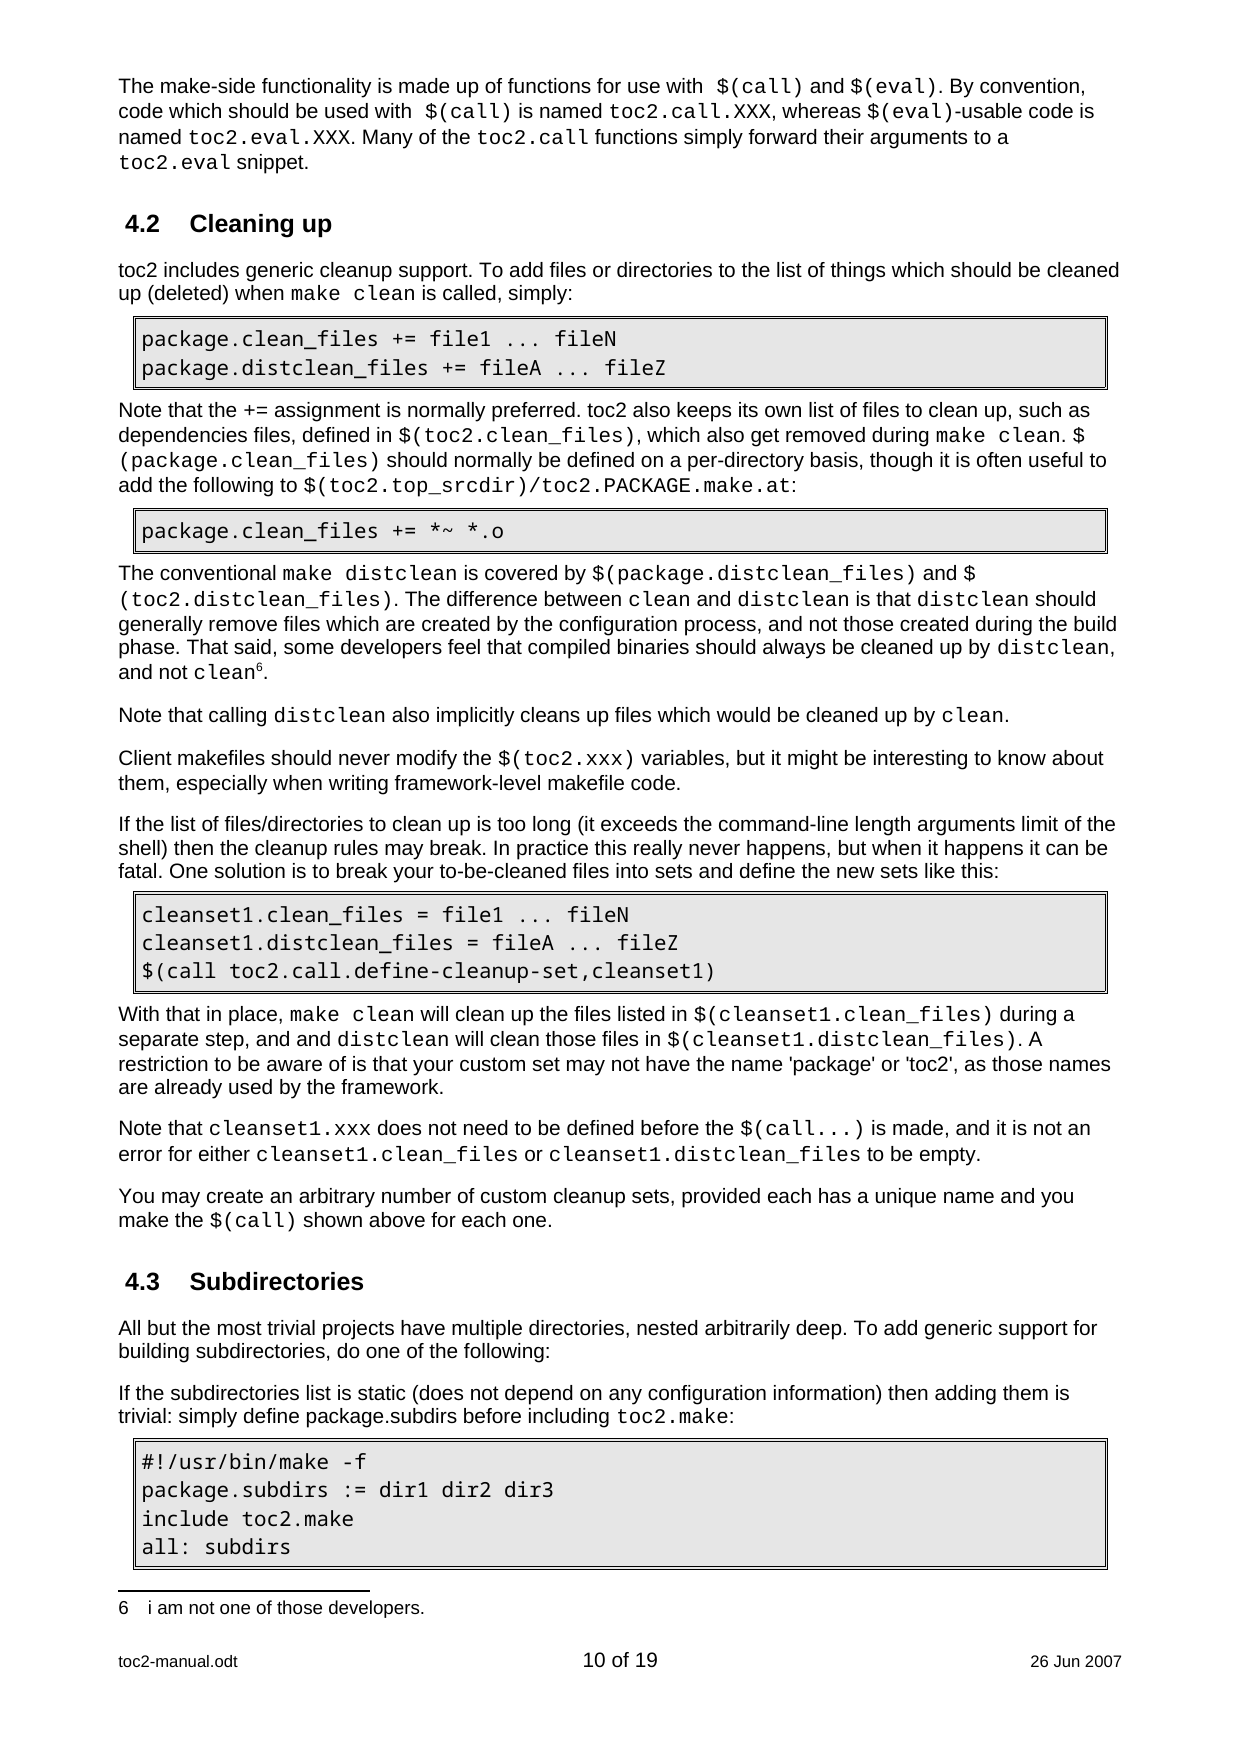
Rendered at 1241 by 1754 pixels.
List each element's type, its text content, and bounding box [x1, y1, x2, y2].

text Note that calling distclean also implicitly cleans up files which would be cleaned up by clean. [118, 703, 1122, 729]
text With that in place, make clean will clean up the files listed in $(cleanset1.clean_files) during a separate step, and and distclean will clean those files in $(cleanset1.distclean_files). A restriction to be aware of is that your custom set may not have the name 'package' or 'toc2', as those names are already used by the framework. [118, 1002, 1122, 1099]
text All but the most trivial projects have multiple directories, nested arbitrarily deep. To add generic support for building subdirectories, do one of the following: [118, 1317, 1122, 1363]
text include toc2.make [136, 1495, 1105, 1524]
text toc2 includes generic cleanup support. To add files or directories to the list of things which should be cleaned up (deleted) when make clean is called, simply: [118, 259, 1122, 307]
text You may create an arbitrary number of custom cleanup sets, provided each has a unique name and you make the $(call) shown above for each one. [118, 1185, 1122, 1233]
text cleanset1.clean_files = file1 ... fileN [136, 895, 1105, 920]
subtitle Cleaning up [118, 209, 1122, 237]
text i am not one of those developers. [118, 1598, 1122, 1618]
text The make-side functionality is made up of functions for use with $(call) and $(eval). By convention, code which should be used with $(call) is named toc2.call.XXX, whereas $(eval)-usable code is named toc2.eval.XXX. Many of the toc2.call functions simply forward their arguments to a toc2.eval snippet. [118, 75, 1122, 175]
text Note that cleanset1.xxx does not need to be defined before the $(call...) is made, and it is not an error for either cleanset1.clean_files or cleanset1.distclean_files to be empty. [118, 1117, 1122, 1167]
text package.distclean_files += fileA ... fileZ [136, 344, 1105, 387]
text Note that the += assignment is normally preferred. toc2 also keeps its own list of files to clean up, such as dependencies files, defined in $(toc2.clean_files), which also get removed during make clean. $(package.clean_files) should normally be defined on a per-directory basis, though it is often useful to add the following to $(toc2.top_srcdir)/toc2.PACKAGE.make.at: [118, 398, 1122, 499]
text all: subdirs [136, 1524, 1105, 1566]
text package.clean_files += file1 ... fileN [136, 319, 1105, 344]
text If the subdirectories list is static (does not depend on any configuration information) then adding them is trivial: simply define package.subdirs before including toc2.make: [118, 1381, 1122, 1429]
text cleanset1.distclean_files = fileA ... fileZ [136, 920, 1105, 948]
text #!/usr/bin/make -f [136, 1442, 1105, 1467]
text If the list of files/directories to clean up is too long (it exceeds the command-line length arguments limit of the shell) then the cleanup rules may break. In practice this really never happens, but when it happens it can be fatal. One solution is to break your to-be-cleaned files into sets and define the new sets like this: [118, 813, 1122, 882]
text $(call toc2.call.define-cleanup-set,cleanset1) [136, 948, 1105, 991]
text Client makefiles should never modify the $(toc2.xxx) variables, but it might be interesting to know about them, especially when writing framework-level makefile code. [118, 747, 1122, 795]
text The conventional make distclean is covered by $(package.distclean_files) and $(toc2.distclean_files). The difference between clean and distclean is that distclean should generally remove files which are created by the configuration process, and not those created during the build phase. That said, some developers feel that compiled binaries should always be cleaned up by distclean, and not clean. [118, 562, 1122, 686]
text package.subdirs := dir1 dir2 dir3 [136, 1467, 1105, 1495]
subtitle Subdirectories [118, 1267, 1122, 1295]
